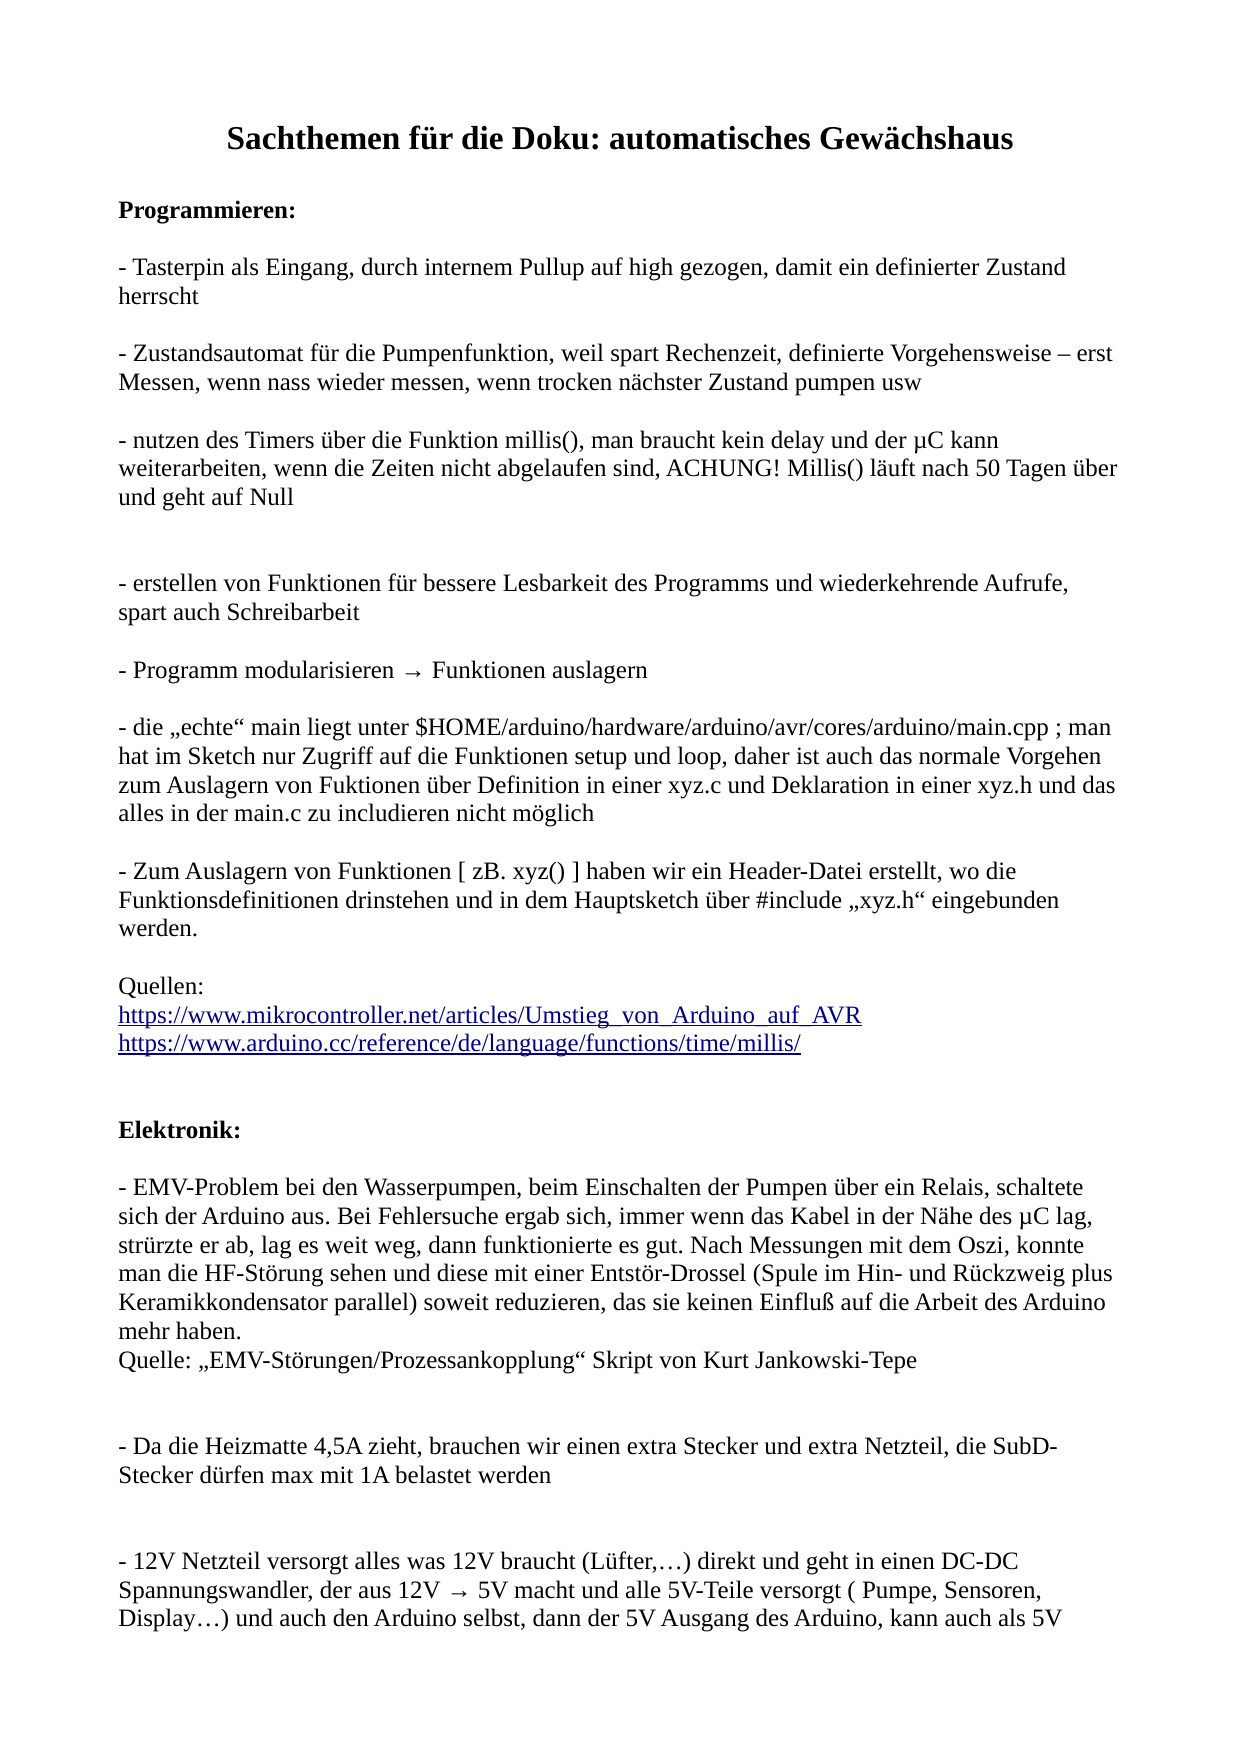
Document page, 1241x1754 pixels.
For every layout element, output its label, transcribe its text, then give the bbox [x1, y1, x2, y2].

text - Zustandsautomat für die Pumpenfunktion, weil spart Rechenzeit, definierte Vorgehensweise – erst Messen, wenn nass wieder messen, wenn trocken nächster Zustand pumpen usw [118, 338, 1122, 396]
text - EMV-Problem bei den Wasserpumpen, beim Einschalten der Pumpen über ein Relais, schaltete sich der Arduino aus. Bei Fehlersuche ergab sich, immer wenn das Kabel in der Nähe des µC lag, strürzte er ab, lag es weit weg, dann funktionierte es gut. Nach Messungen mit dem Oszi, konnte man die HF-Störung sehen und diese mit einer Entstör-Drossel (Spule im Hin- und Rückzweig plus Keramikkondensator parallel) soweit reduzieren, das sie keinen Einfluß auf die Arbeit des Arduino mehr haben. [118, 1172, 1122, 1345]
text https://www.arduino.cc/reference/de/language/functions/time/millis/ [118, 1028, 1122, 1057]
text - Tasterpin als Eingang, durch internem Pullup auf high gezogen, damit ein definierter Zustand herrscht [118, 252, 1122, 310]
text - Programm modularisieren → Funktionen auslagern [118, 655, 1122, 683]
text - erstellen von Funktionen für bessere Lesbarkeit des Programms und wiederkehrende Aufrufe, spart auch Schreibarbeit [118, 568, 1122, 626]
text Sachthemen für die Doku: automatisches Gewächshaus [118, 118, 1122, 156]
text Programmieren: [118, 195, 1122, 223]
text - Zum Auslagern von Funktionen [ zB. xyz() ] haben wir ein Header-Datei erstellt, wo die Funktionsdefinitionen drinstehen und in dem Hauptsketch über #include „xyz.h“ eingebunden werden. [118, 856, 1122, 942]
text Elektronik: [118, 1115, 1122, 1143]
text Quellen: [118, 971, 1122, 1000]
text Quelle: „EMV-Störungen/Prozessankopplung“ Skript von Kurt Jankowski-Tepe [118, 1345, 1122, 1373]
text https://www.mikrocontroller.net/articles/Umstieg_von_Arduino_auf_AVR [118, 1000, 1122, 1028]
text - nutzen des Timers über die Funktion millis(), man braucht kein delay und der µC kann weiterarbeiten, wenn die Zeiten nicht abgelaufen sind, ACHUNG! Millis() läuft nach 50 Tagen über und geht auf Null [118, 425, 1122, 511]
text - Da die Heizmatte 4,5A zieht, brauchen wir einen extra Stecker und extra Netzteil, die SubD-Stecker dürfen max mit 1A belastet werden [118, 1431, 1122, 1488]
text - 12V Netzteil versorgt alles was 12V braucht (Lüfter,…) direkt und geht in einen DC-DC Spannungswandler, der aus 12V → 5V macht und alle 5V-Teile versorgt ( Pumpe, Sensoren, Display…) und auch den Arduino selbst, dann der 5V Ausgang des Arduino, kann auch als 5V [118, 1546, 1122, 1632]
text - die „echte“ main liegt unter $HOME/arduino/hardware/arduino/avr/cores/arduino/main.cpp ; man hat im Sketch nur Zugriff auf die Funktionen setup und loop, daher ist auch das normale Vorgehen zum Auslagern von Fuktionen über Definition in einer xyz.c und Deklaration in einer xyz.h und das alles in der main.c zu includieren nicht möglich [118, 712, 1122, 827]
